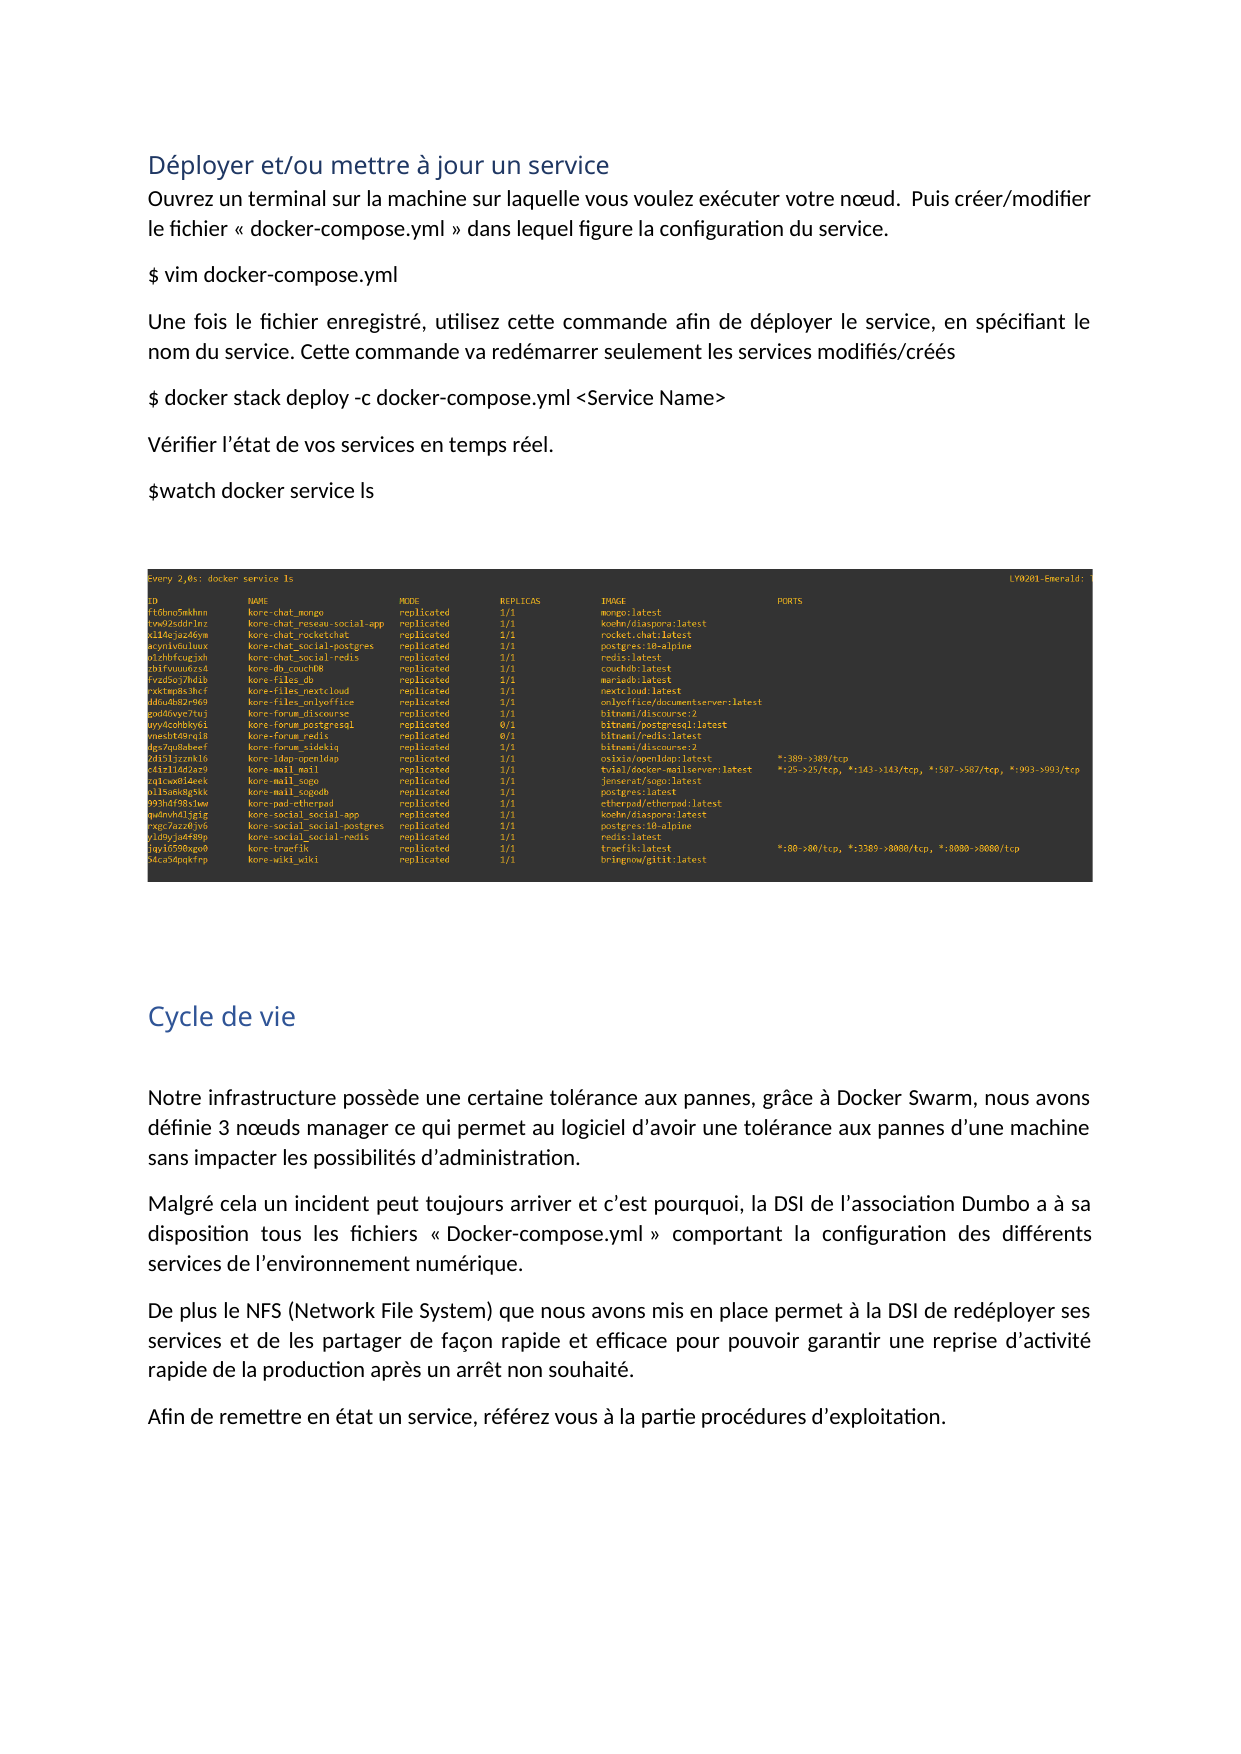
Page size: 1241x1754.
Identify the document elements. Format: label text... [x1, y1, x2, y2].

text Afin de remettre en état un service, référez vous à la partie procédures d’exploitation. [148, 1402, 1093, 1430]
text Malgré cela un incident peut toujours arriver et c’est pourquoi, la DSI de l’association Dumbo a à sa disposition tous les fichiers « Docker-compose.yml » comportant la configuration des différents services de l’environnement numérique. [148, 1189, 1093, 1277]
text Ouvrez un terminal sur la machine sur laquelle vous voulez exécuter votre nœud. Puis créer/modifier le fichier « docker-compose.yml » dans lequel figure la configuration du service. [148, 184, 1093, 242]
text De plus le NFS (Network File System) que nous avons mis en place permet à la DSI de redéployer ses services et de les partager de façon rapide et efficace pour pouvoir garantir une reprise d’activité rapide de la production après un arrêt non souhaité. [148, 1296, 1093, 1384]
text Vérifier l’état de vos services en temps réel. [148, 430, 1093, 458]
text $watch docker service ls [148, 477, 1093, 504]
text $ vim docker-compose.yml [148, 260, 1093, 288]
subtitle Cycle de vie [148, 997, 1093, 1034]
text Notre infrastructure possède une certaine tolérance aux pannes, grâce à Docker Swarm, nous avons définie 3 nœuds manager ce qui permet au logiciel d’avoir une tolérance aux pannes d’une machine sans impacter les possibilités d’administration. [148, 1083, 1093, 1171]
text $ docker stack deploy -c docker-compose.yml <Service Name> [148, 383, 1093, 411]
text Une fois le fichier enregistré, utilisez cette commande afin de déployer le service, en spécifiant le nom du service. Cette commande va redémarrer seulement les services modifiés/créés [148, 307, 1093, 365]
subtitle Déployer et/ou mettre à jour un service [148, 148, 1093, 182]
